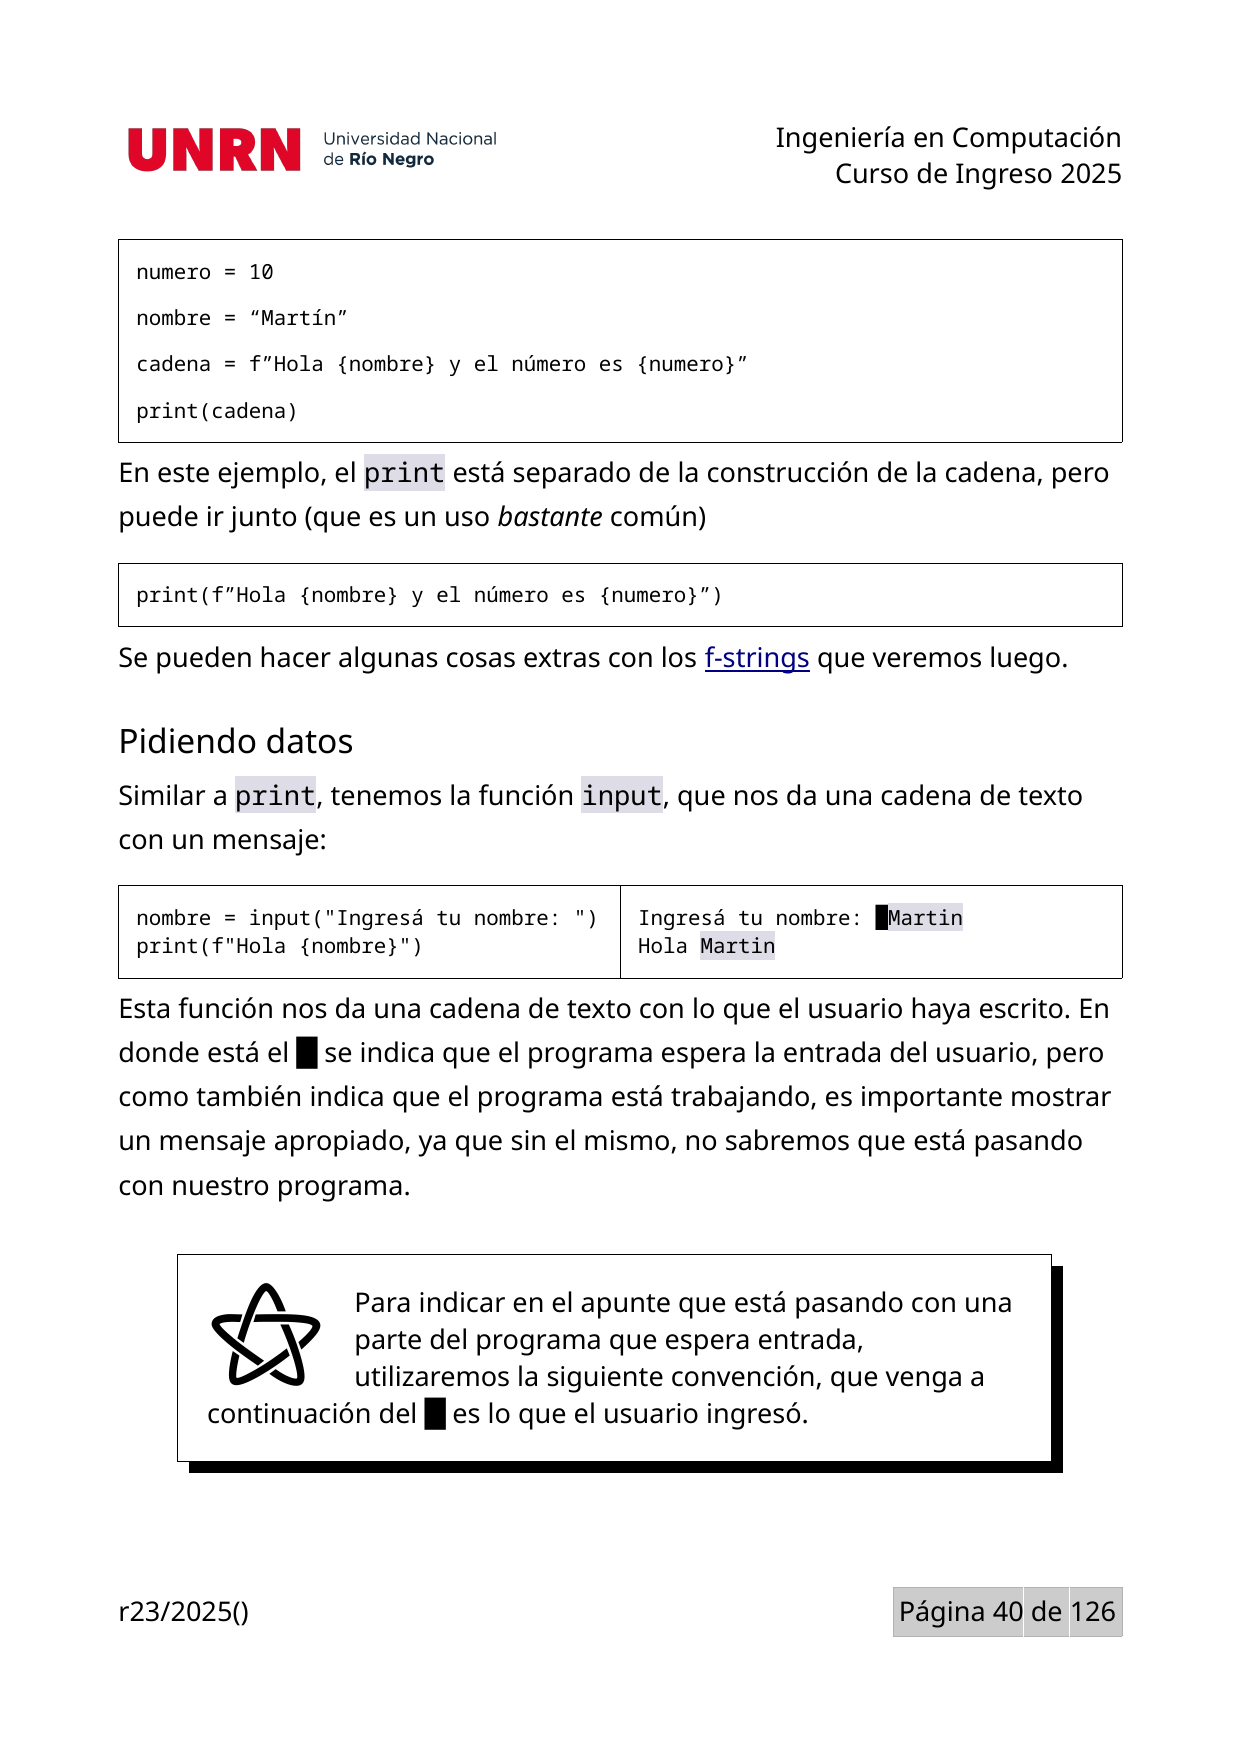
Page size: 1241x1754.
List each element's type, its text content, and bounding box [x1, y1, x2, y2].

table_header [118, 879, 620, 885]
text cadena = f”Hola {nombre} y el número es {numero}” [119, 332, 1122, 378]
table_header [620, 879, 1122, 885]
text print(cadena) [119, 378, 1122, 442]
table_header [620, 979, 1122, 989]
text Similar a print, tenemos la función input, que nos da una cadena de texto con un mensaje: [118, 776, 1122, 857]
text nombre = “Martín” [119, 285, 1122, 332]
text Se pueden hacer algunas cosas extras con los f-strings que veremos luego. [118, 638, 1122, 675]
table_header [118, 979, 620, 989]
table_header nombre = input("Ingresá tu nombre: ") print(f"Hola {nombre}") [119, 886, 620, 978]
picture [118, 118, 505, 180]
text print(f”Hola {nombre} y el número es {numero}”) [119, 564, 1122, 626]
subtitle Pidiendo datos [118, 718, 1122, 764]
text En este ejemplo, el print está separado de la construcción de la cadena, pero puede ir junto (que es un uso bastante común) [118, 454, 1122, 535]
text Esta función nos da una cadena de texto con lo que el usuario haya escrito. En donde está el █ se indica que el programa espera la entrada del usuario, pero como también indica que el programa está trabajando, es importante mostrar un mensaje apropiado, ya que sin el mismo, no sabremos que está pasando con nuestro programa. [118, 989, 1122, 1203]
table_header Ingresá tu nombre: █Martin Hola Martin [621, 886, 1122, 978]
text ⚝Para indicar en el apunte que está pasando con una parte del programa que espera entrada, utilizaremos la siguiente convención, que venga a continuación del █ es lo que el usuario ingresó. [178, 1255, 1051, 1461]
text numero = 10 [119, 240, 1122, 285]
